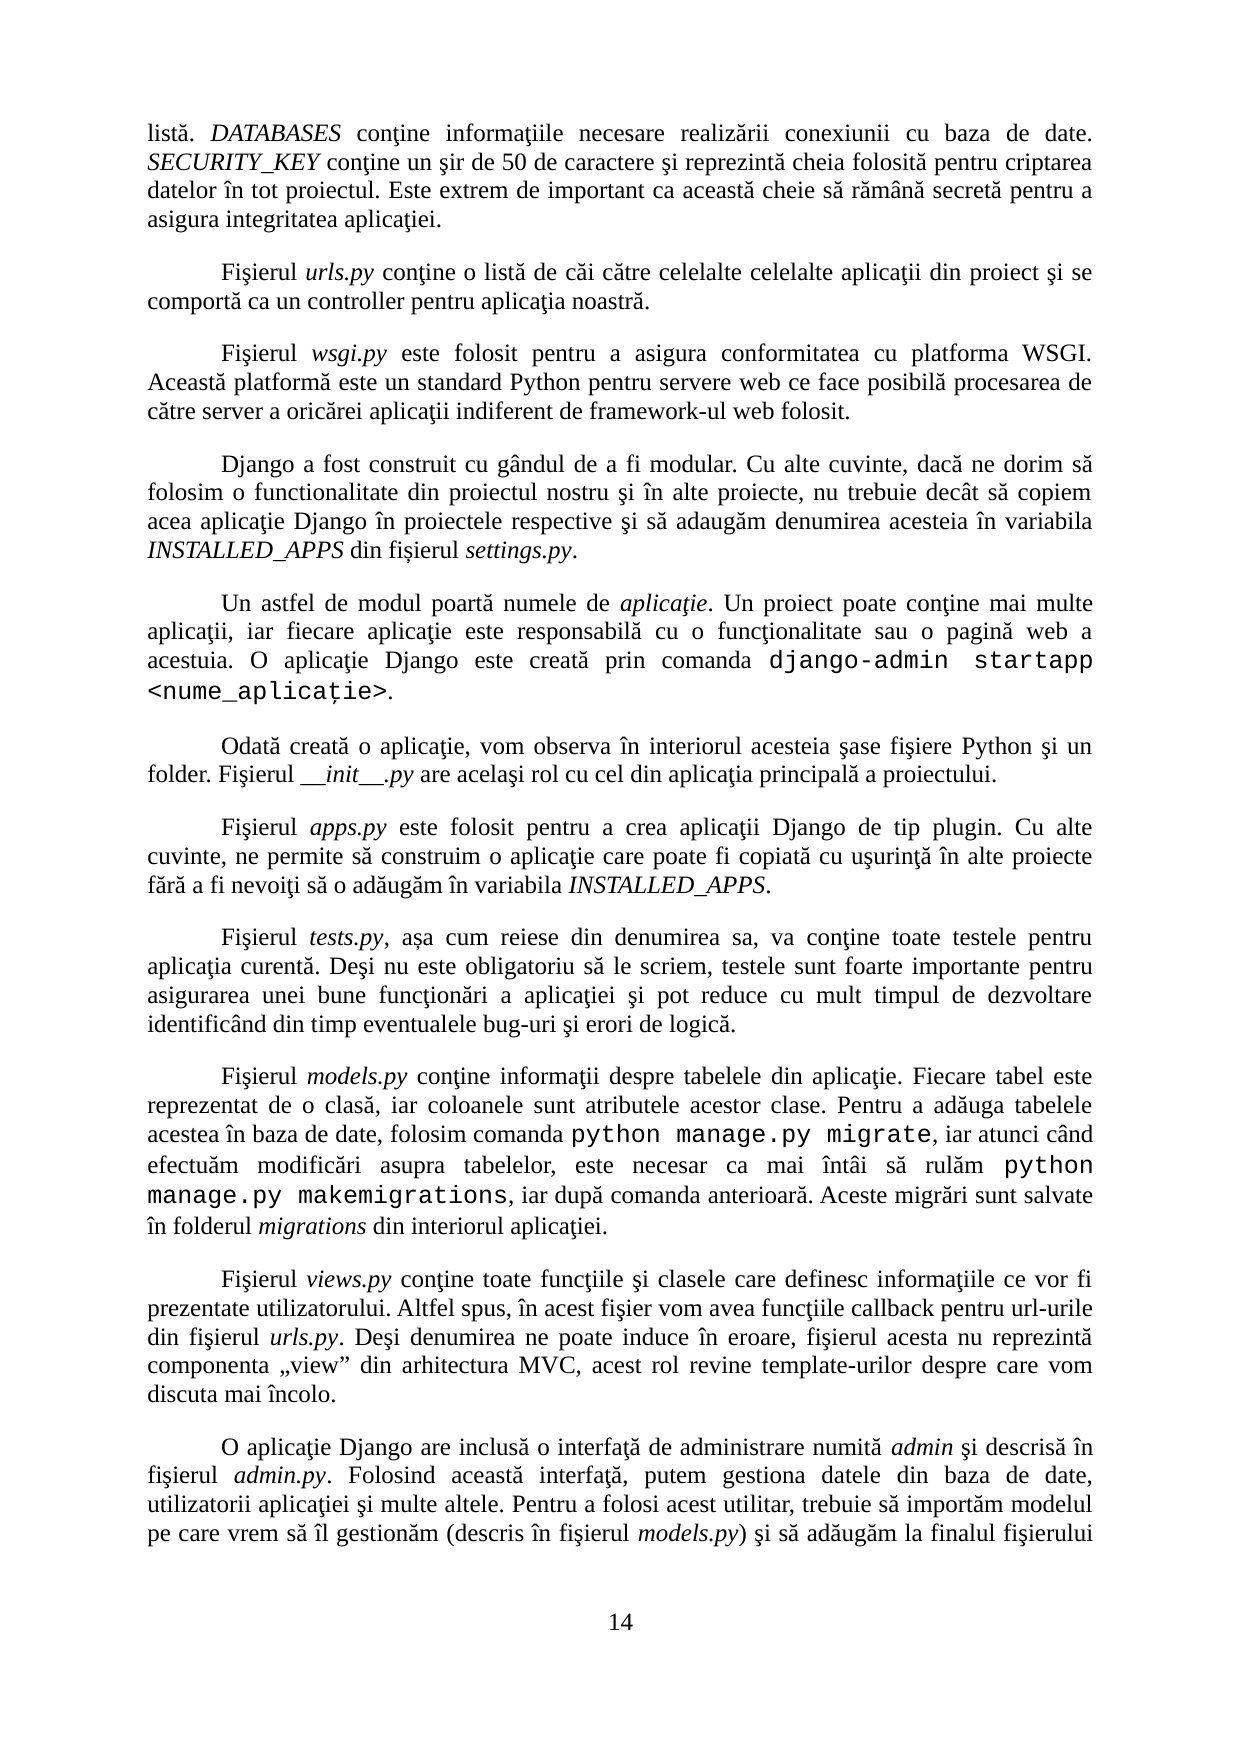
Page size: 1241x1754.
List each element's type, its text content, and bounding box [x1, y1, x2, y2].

text O aplicaţie Django are inclusă o interfaţă de administrare numită admin şi descrisă în fişierul admin.py. Folosind această interfaţă, putem gestiona datele din baza de date, utilizatorii aplicaţiei şi multe altele. Pentru a folosi acest utilitar, trebuie să importăm modelul pe care vrem să îl gestionăm (descris în fişierul models.py) şi să adăugăm la finalul fişierului [147, 1432, 1093, 1547]
text listă. DATABASES conţine informaţiile necesare realizării conexiunii cu baza de date. SECURITY_KEY conţine un şir de 50 de caractere şi reprezintă cheia folosită pentru criptarea datelor în tot proiectul. Este extrem de important ca această cheie să rămână secretă pentru a asigura integritatea aplicaţiei. [147, 118, 1093, 233]
text Fişierul models.py conţine informaţii despre tabelele din aplicaţie. Fiecare tabel este reprezentat de o clasă, iar coloanele sunt atributele acestor clase. Pentru a adăuga tabelele acestea în baza de date, folosim comanda python manage.py migrate, iar atunci când efectuăm modificări asupra tabelelor, este necesar ca mai întâi să rulăm python manage.py makemigrations, iar după comanda anterioară. Aceste migrări sunt salvate în folderul migrations din interiorul aplicaţiei. [147, 1061, 1093, 1240]
text Fişierul tests.py, așa cum reiese din denumirea sa, va conţine toate testele pentru aplicaţia curentă. Deşi nu este obligatoriu să le scriem, testele sunt foarte importante pentru asigurarea unei bune funcţionări a aplicaţiei şi pot reduce cu mult timpul de dezvoltare identificând din timp eventualele bug-uri şi erori de logică. [147, 922, 1093, 1037]
text Fişierul apps.py este folosit pentru a crea aplicaţii Django de tip plugin. Cu alte cuvinte, ne permite să construim o aplicaţie care poate fi copiată cu uşurinţă în alte proiecte fără a fi nevoiţi să o adăugăm în variabila INSTALLED_APPS. [147, 812, 1093, 898]
text Odată creată o aplicaţie, vom observa în interiorul acesteia şase fişiere Python şi un folder. Fişierul __init__.py are acelaşi rol cu cel din aplicaţia principală a proiectului. [147, 731, 1093, 788]
text Fişierul views.py conţine toate funcţiile şi clasele care definesc informaţiile ce vor fi prezentate utilizatorului. Altfel spus, în acest fişier vom avea funcţiile callback pentru url-urile din fişierul urls.py. Deşi denumirea ne poate induce în eroare, fişierul acesta nu reprezintă componenta „view” din arhitectura MVC, acest rol revine template-urilor despre care vom discuta mai încolo. [147, 1264, 1093, 1408]
text Un astfel de modul poartă numele de aplicaţie. Un proiect poate conţine mai multe aplicaţii, iar fiecare aplicaţie este responsabilă cu o funcţionalitate sau o pagină web a acestuia. O aplicaţie Django este creată prin comanda django-admin startapp <nume_aplicaţie>. [147, 588, 1093, 707]
text Fişierul wsgi.py este folosit pentru a asigura conformitatea cu platforma WSGI. Această platformă este un standard Python pentru servere web ce face posibilă procesarea de către server a oricărei aplicaţii indiferent de framework-ul web folosit. [147, 338, 1093, 425]
text Fişierul urls.py conţine o listă de căi către celelalte celelalte aplicaţii din proiect şi se comportă ca un controller pentru aplicaţia noastră. [147, 257, 1093, 314]
text Django a fost construit cu gândul de a fi modular. Cu alte cuvinte, dacă ne dorim să folosim o functionalitate din proiectul nostru şi în alte proiecte, nu trebuie decât să copiem acea aplicaţie Django în proiectele respective şi să adaugăm denumirea acesteia în variabila INSTALLED_APPS din fișierul settings.py. [147, 449, 1093, 564]
